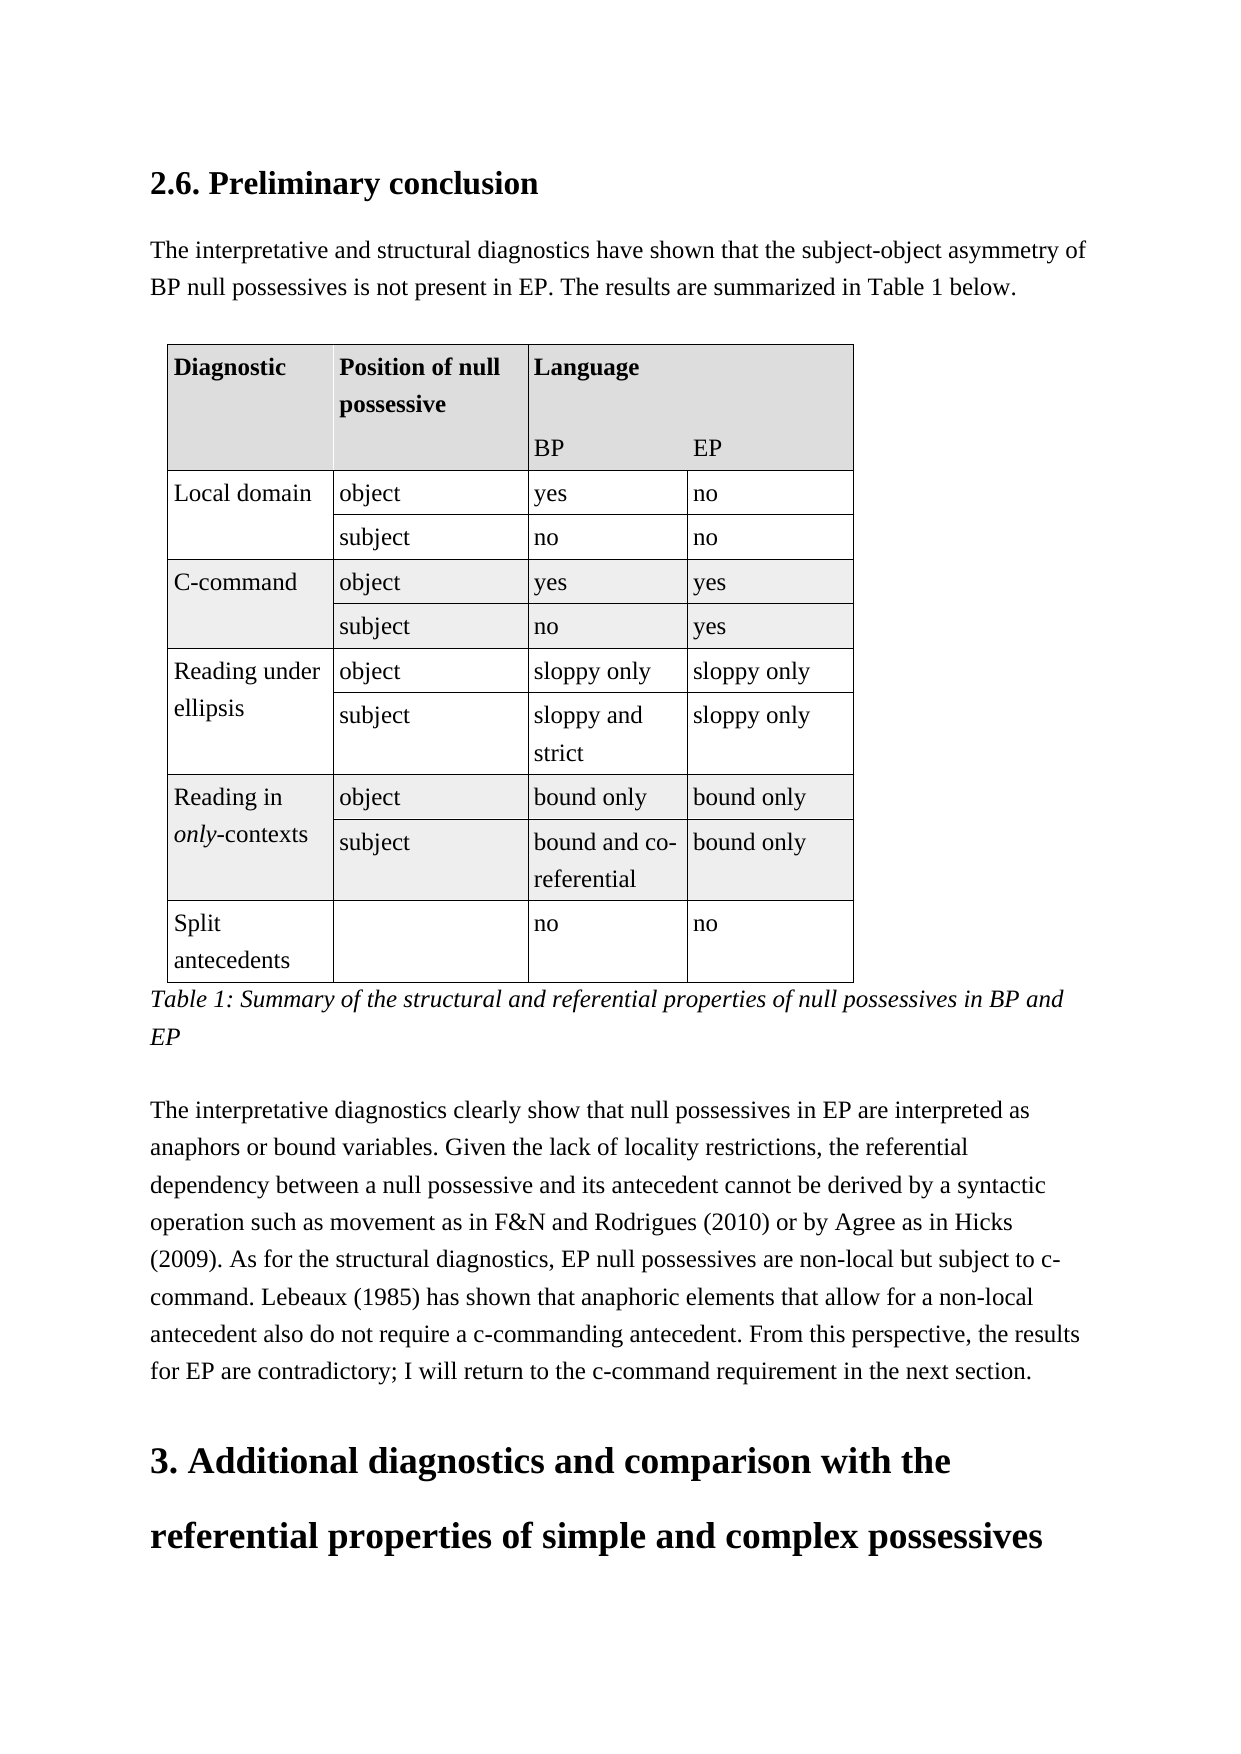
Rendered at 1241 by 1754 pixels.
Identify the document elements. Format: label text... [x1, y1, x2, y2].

table_cell sloppy and strict [529, 693, 687, 774]
table_cell Local domain [168, 471, 333, 559]
table_cell subject [334, 820, 528, 900]
table_header Diagnostic [168, 345, 333, 426]
text The interpretative diagnostics clearly show that null possessives in EP are interpreted as anaphors or bound variables. Given the lack of locality restrictions, the referential dependency between a null possessive and its antecedent cannot be derived by a syntactic operation such as movement as in F&N and Rodrigues (2010) or by Agree as in Hicks (2009). As for the structural diagnostics, EP null possessives are non-local but subject to c-command. Lebeaux (1985) has shown that anaphoric elements that allow for a non-local antecedent also do not require a c-commanding antecedent. From this perspective, the results for EP are contradictory; I will return to the c-command requirement in the next section. [150, 1093, 1090, 1387]
table_cell object [334, 471, 528, 514]
table_cell Split antecedents [168, 901, 333, 982]
table_cell yes [688, 560, 853, 603]
table_cell yes [529, 471, 687, 514]
table_cell no [688, 471, 853, 514]
text The interpretative and structural diagnostics have shown that the subject-object asymmetry of BP null possessives is not present in EP. The results are summarized in Table 1 below. [150, 233, 1090, 303]
table_cell no [529, 604, 687, 648]
table_cell bound only [688, 820, 853, 900]
table_cell Reading in only-contexts [168, 775, 333, 900]
table_cell no [688, 515, 853, 559]
table_cell [334, 426, 528, 470]
table_cell object [334, 775, 528, 818]
table_cell EP [687, 426, 853, 470]
table_cell no [688, 901, 853, 982]
table_cell sloppy only [688, 649, 853, 692]
table_header Language [529, 345, 853, 426]
text Table 1: Summary of the structural and referential properties of null possessives in BP and EP [150, 982, 1090, 1052]
table_cell object [334, 560, 528, 603]
table_header Position of null possessive [334, 345, 528, 426]
table_cell sloppy only [529, 649, 687, 692]
table_cell Reading under ellipsis [168, 649, 333, 774]
table_cell sloppy only [688, 693, 853, 774]
table_cell no [529, 515, 687, 559]
table_cell bound only [529, 775, 687, 818]
table_cell bound and co-referential [529, 820, 687, 900]
table_cell no [529, 901, 687, 982]
table_cell bound only [688, 775, 853, 818]
table_cell subject [334, 604, 528, 648]
list 3. Additional diagnostics and comparison with the referential properties of simple and complex possessives [150, 1428, 1090, 1568]
table_cell object [334, 649, 528, 692]
table_cell yes [688, 604, 853, 648]
table_cell [334, 901, 528, 982]
table_cell subject [334, 693, 528, 774]
text 2.6. Preliminary conclusion [150, 150, 1090, 215]
table_cell BP [529, 426, 687, 470]
table_cell yes [529, 560, 687, 603]
table_cell subject [334, 515, 528, 559]
table_cell C-command [168, 560, 333, 648]
table_cell [168, 426, 333, 470]
